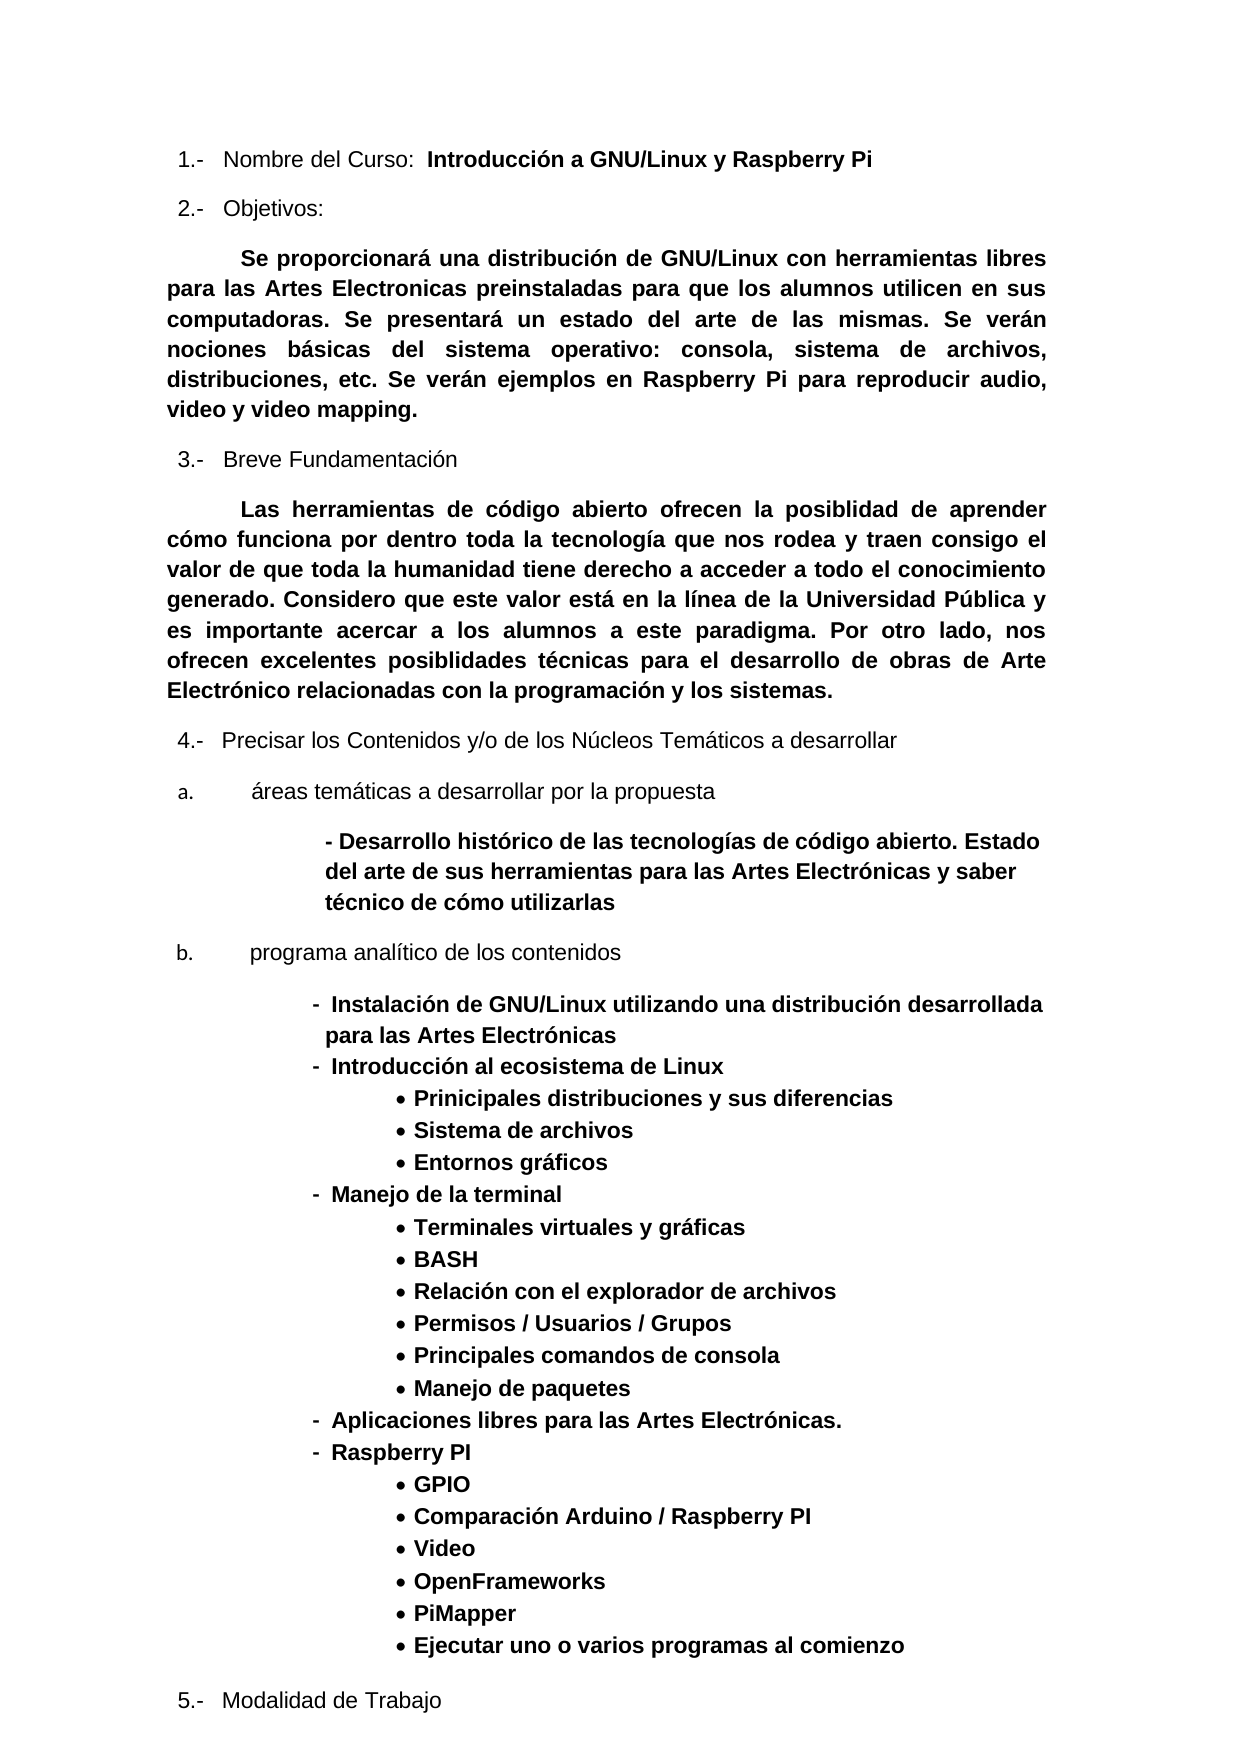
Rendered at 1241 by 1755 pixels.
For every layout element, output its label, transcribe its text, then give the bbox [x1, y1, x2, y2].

list programa analítico de los contenidos [176, 938, 1068, 966]
text Las herramientas de código abierto ofrecen la posiblidad de aprender cómo funciona por dentro toda la tecnología que nos rodea y traen consigo el valor de que toda la humanidad tiene derecho a acceder a todo el conocimiento generado. Considero que este valor está en la línea de la Universidad Pública y es importante acercar a los alumnos a este paradigma. Por otro lado, nos ofrecen excelentes posiblidades técnicas para el desarrollo de obras de Arte Electrónico relacionadas con la programación y los sistemas. [167, 496, 1047, 703]
text 1.- Nombre del Curso: Introducción a GNU/Linux y Raspberry Pi [177, 146, 1068, 172]
list Entornos gráficos [395, 1148, 1054, 1176]
list Instalación de GNU/Linux utilizando una distribución desarrollada para las Artes Electrónicas [312, 990, 1054, 1048]
list Prinicipales distribuciones y sus diferencias [395, 1084, 1054, 1112]
list Manejo de paquetes [395, 1374, 1054, 1402]
list Ejecutar uno o varios programas al comienzo [395, 1631, 1054, 1659]
list Aplicaciones libres para las Artes Electrónicas. [312, 1406, 1054, 1434]
text 4.- Precisar los Contenidos y/o de los Núcleos Temáticos a desarrollar [177, 727, 1068, 753]
text - Desarrollo histórico de las tecnologías de código abierto. Estado del arte de sus herramientas para las Artes Electrónicas y saber técnico de cómo utilizarlas [325, 828, 1054, 915]
list Sistema de archivos [395, 1116, 1054, 1144]
list Permisos / Usuarios / Grupos [395, 1309, 1054, 1337]
list PiMapper [395, 1599, 1054, 1627]
list Terminales virtuales y gráficas [395, 1213, 1054, 1241]
list OpenFrameworks [395, 1567, 1054, 1595]
text 3.- Breve Fundamentación [177, 446, 1068, 472]
list GPIO [395, 1470, 1054, 1498]
list Video [395, 1534, 1054, 1563]
list Raspberry PI [312, 1438, 1054, 1466]
text Se proporcionará una distribución de GNU/Linux con herramientas libres para las Artes Electronicas preinstaladas para que los alumnos utilicen en sus computadoras. Se presentará un estado del arte de las mismas. Se verán nociones básicas del sistema operativo: consola, sistema de archivos, distribuciones, etc. Se verán ejemplos en Raspberry Pi para reproducir audio, video y video mapping. [167, 245, 1047, 422]
text 2.- Objetivos: [177, 195, 1068, 222]
list Comparación Arduino / Raspberry PI [395, 1502, 1054, 1530]
list Introducción al ecosistema de Linux [312, 1052, 1054, 1080]
list áreas temáticas a desarrollar por la propuesta [177, 777, 1068, 805]
list BASH [395, 1245, 1054, 1273]
list Principales comandos de consola [395, 1341, 1054, 1369]
text 5.- Modalidad de Trabajo [177, 1687, 1068, 1713]
list Relación con el explorador de archivos [395, 1277, 1054, 1305]
list Manejo de la terminal [312, 1181, 1054, 1208]
